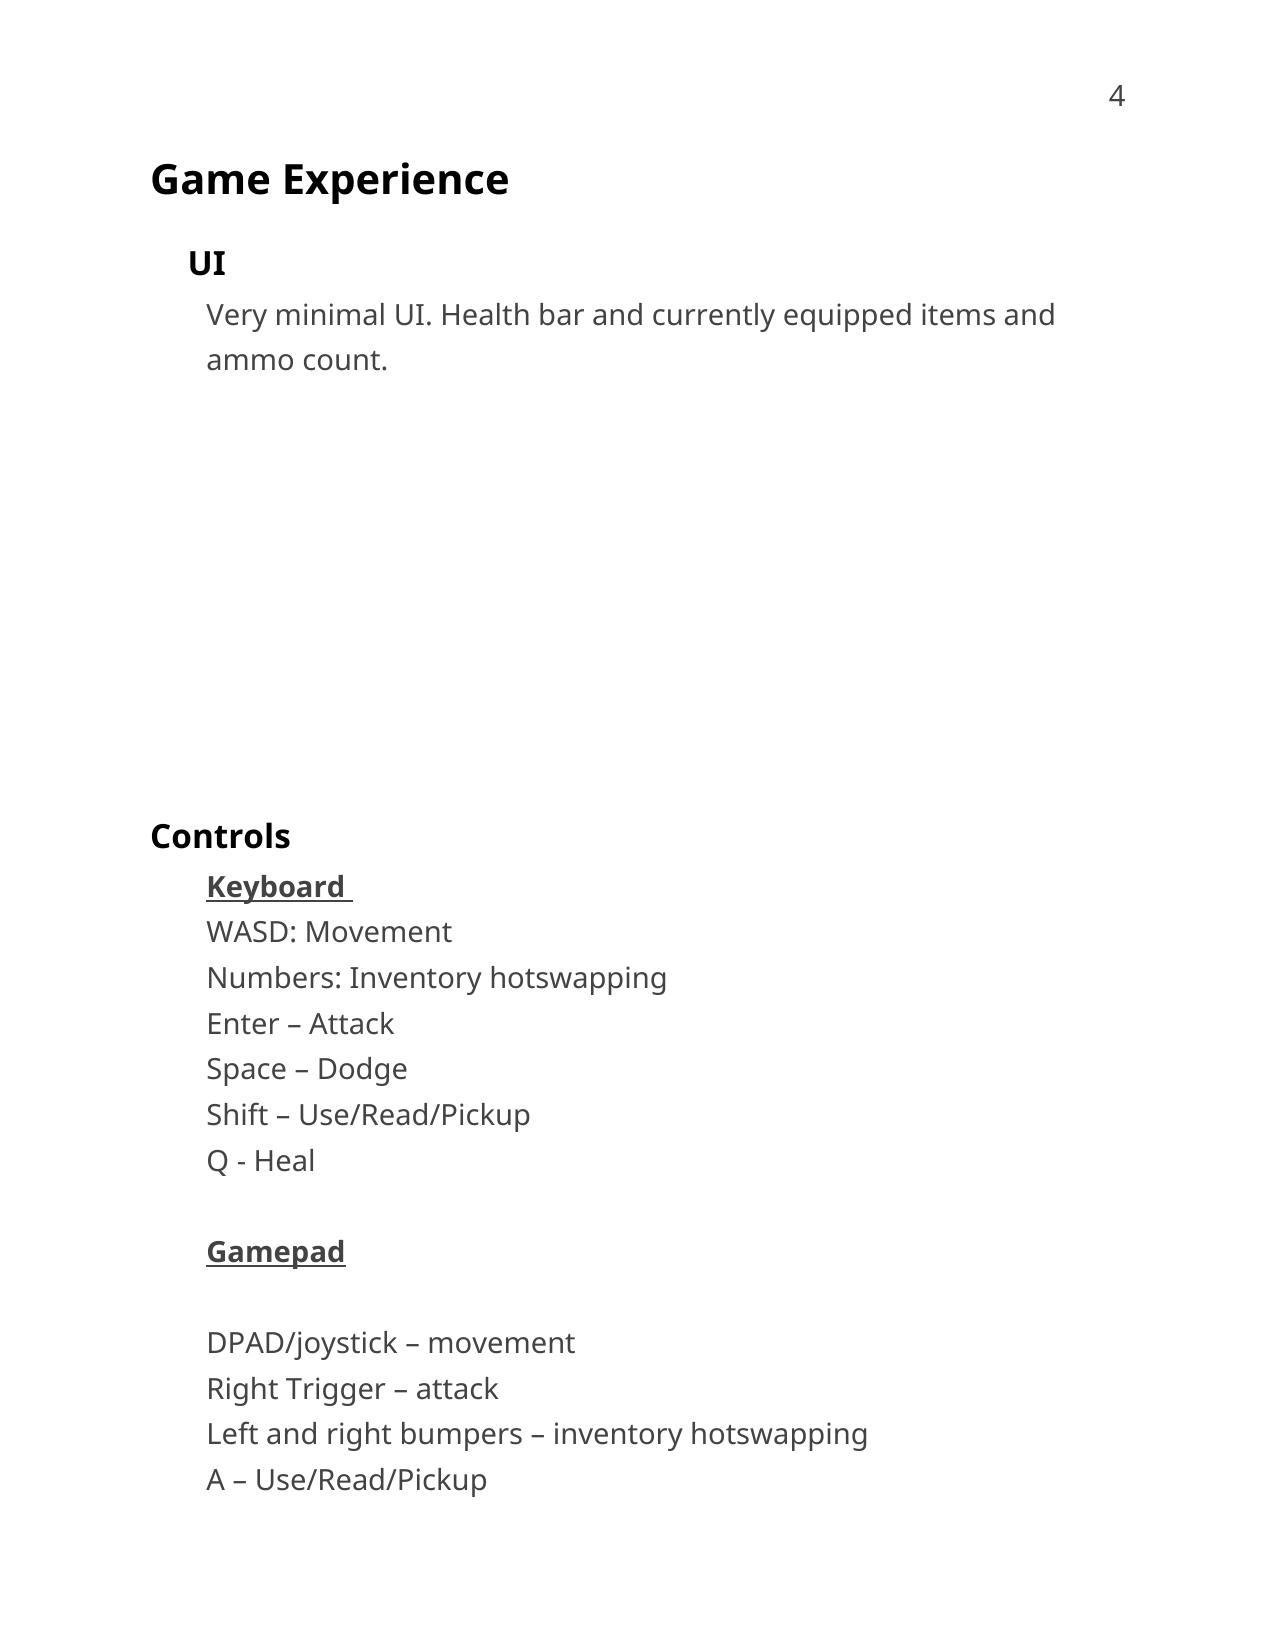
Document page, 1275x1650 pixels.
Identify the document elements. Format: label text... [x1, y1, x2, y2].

text Left and right bumpers – inventory hotswapping [206, 1414, 1125, 1453]
text Numbers: Inventory hotswapping [206, 957, 1125, 997]
subtitle Game Experience [150, 150, 1125, 207]
subtitle Controls [150, 812, 1125, 858]
text Right Trigger – attack [206, 1368, 1125, 1408]
text Shift – Use/Read/Pickup [206, 1094, 1125, 1134]
text Gamepad [206, 1186, 1125, 1271]
text Keyboard [206, 866, 1125, 906]
text WASD: Movement [206, 912, 1125, 951]
text DPAD/joystick – movement [206, 1322, 1125, 1362]
text Q - Heal [206, 1140, 1125, 1179]
text Enter – Attack [206, 1003, 1125, 1043]
text Space – Dodge [206, 1049, 1125, 1088]
subtitle UI [187, 240, 1125, 286]
text A – Use/Read/Pickup [206, 1459, 1125, 1499]
text Very minimal UI. Health bar and currently equipped items and ammo count. [206, 294, 1125, 379]
